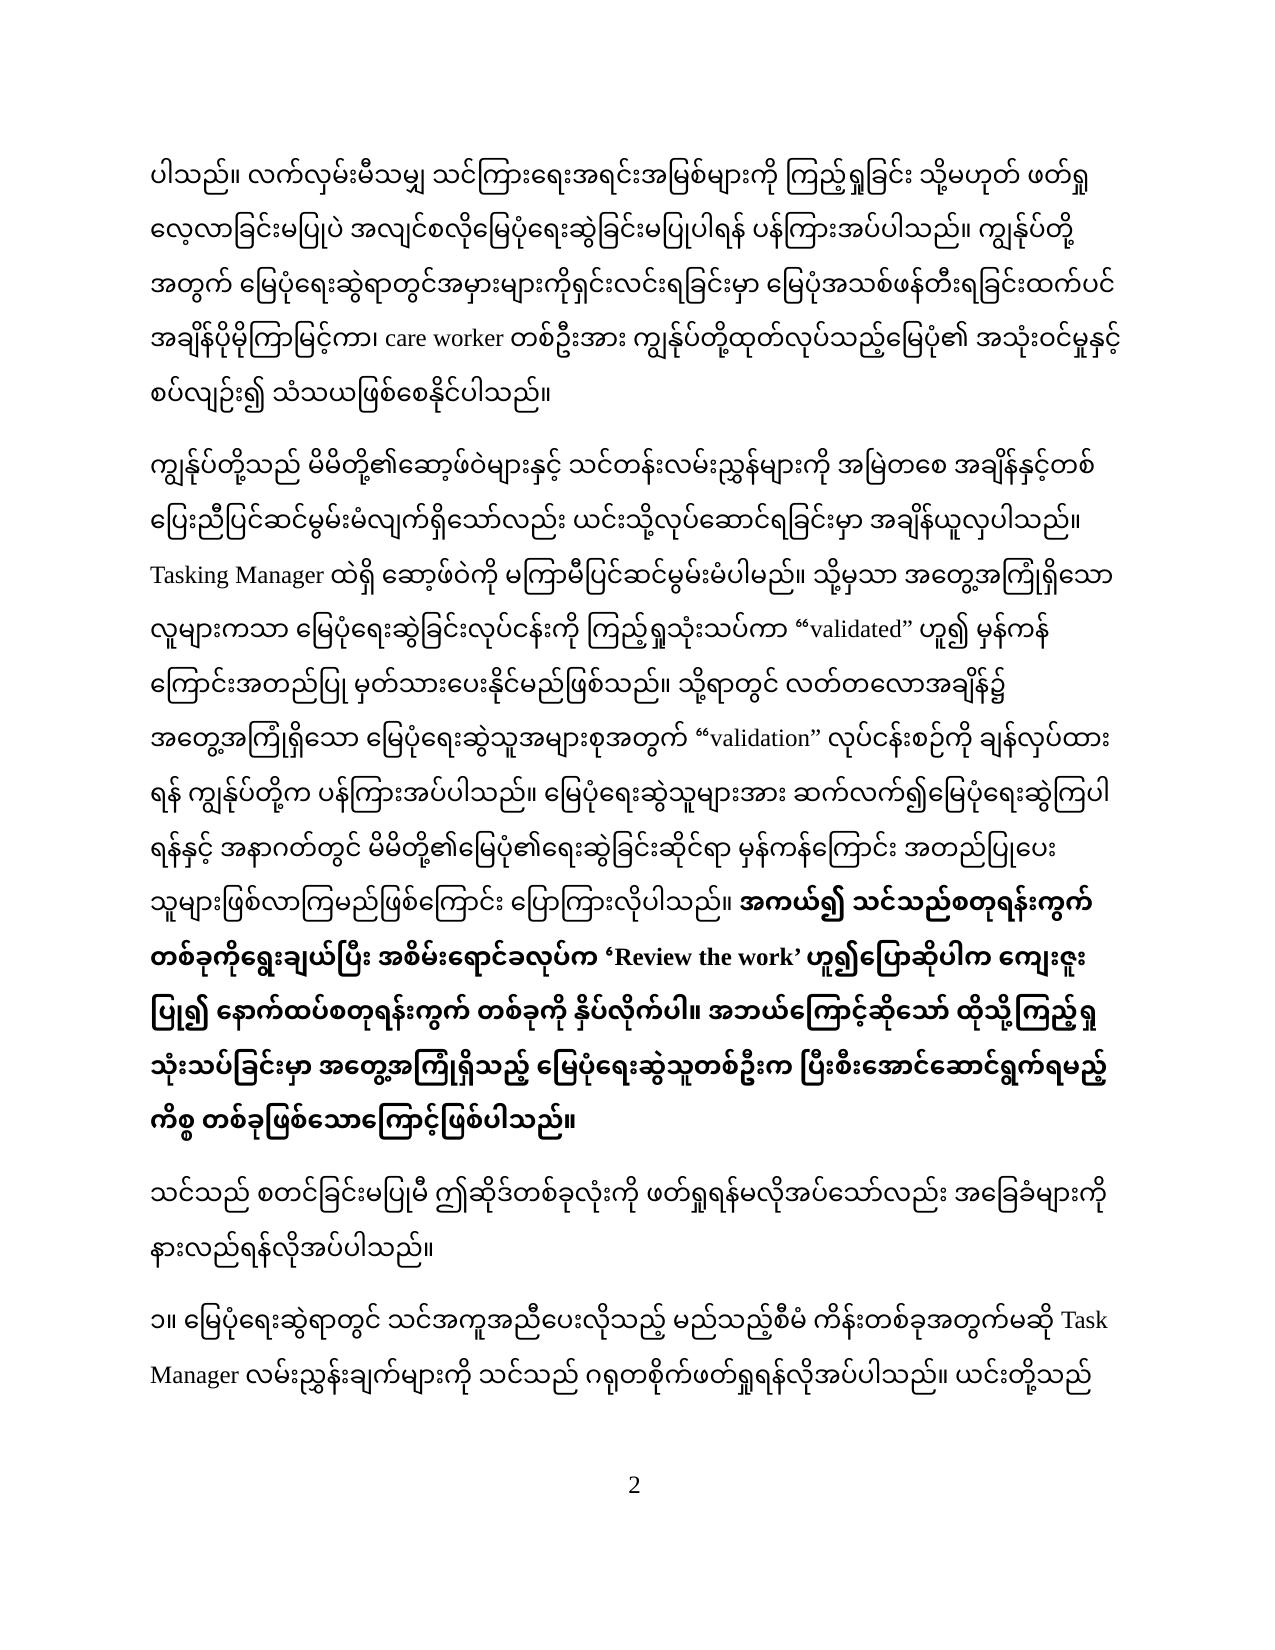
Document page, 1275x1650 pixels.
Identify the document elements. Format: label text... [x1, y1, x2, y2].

text ၁။ မြေပုံရေးဆွဲရာတွင် သင်အကူအညီပေးလိုသည့် မည်သည့်စီမံ ကိန်းတစ်ခုအတွက်မဆို Task Manager လမ်းညွှန်းချက်များကို သင်သည် ဂရုတစိုက်ဖတ်ရှုရန်လိုအပ်ပါသည်။ ယင်းတို့သည် [150, 1295, 1125, 1404]
text ပါသည်။ လက်လှမ်းမီသမျှ သင်ကြားရေးအရင်းအမြစ်များကို ကြည့်ရှုခြင်း သို့မဟုတ် ဖတ်ရှုလေ့လာခြင်းမပြုပဲ အလျင်စလိုမြေပုံရေးဆွဲခြင်းမပြုပါရန် ပန်ကြားအပ်ပါသည်။ ကျွန်ုပ်တို့အတွက် မြေပုံရေးဆွဲရာတွင်အမှားများကိုရှင်းလင်းရခြင်းမှာ မြေပုံအသစ်ဖန်တီးရခြင်းထက်ပင် အချိန်ပိုမိုကြာမြင့်ကာ၊ care worker တစ်ဦးအား ကျွန်ုပ်တို့ထုတ်လုပ်သည့်မြေပုံ၏ အသုံးဝင်မှုနှင့်စပ်လျဉ်း၍ သံသယဖြစ်စေနိုင်ပါသည်။ [150, 150, 1125, 423]
text သင်သည် စတင်ခြင်းမပြုမီ ဤဆိုဒ်တစ်ခုလုံးကို ဖတ်ရှုရန်မလိုအပ်သော်လည်း အခြေခံများကိုနားလည်ရန်လိုအပ်ပါသည်။ [150, 1168, 1125, 1277]
text ကျွန်ုပ်တို့သည် မိမိတို့၏ဆော့ဖ်ဝဲများနှင့် သင်တန်းလမ်းညွှန်များကို အမြဲတစေ အချိန်နှင့်တစ်ပြေးညီပြင်ဆင်မွမ်းမံလျက်ရှိသော်လည်း ယင်းသို့လုပ်ဆောင်ရခြင်းမှာ အချိန်ယူလှပါသည်။ Tasking Manager ထဲရှိ ဆော့ဖ်ဝဲကို မကြာမီပြင်ဆင်မွမ်းမံပါမည်။ သို့မှသာ အတွေ့အကြုံရှိသောလူများကသာ မြေပုံရေးဆွဲခြင်းလုပ်ငန်းကို ကြည့်ရှုသုံးသပ်ကာ “validated” ဟူ၍ မှန်ကန်ကြောင်းအတည်ပြု မှတ်သားပေးနိုင်မည်ဖြစ်သည်။ သို့ရာတွင် လတ်တလောအချိန်၌ အတွေ့အကြုံရှိသော မြေပုံရေးဆွဲသူအများစုအတွက် “validation” လုပ်ငန်းစဉ်ကို ချန်လှပ်ထားရန် ကျွန်ုပ်တို့က ပန်ကြားအပ်ပါသည်။ မြေပုံရေးဆွဲသူများအား ဆက်လက်၍မြေပုံရေးဆွဲကြပါရန်နှင့် အနာဂတ်တွင် မိမိတို့၏မြေပုံ၏ရေးဆွဲခြင်းဆိုင်ရာ မှန်ကန်ကြောင်း အတည်ပြုပေးသူများဖြစ်လာကြမည်ဖြစ်ကြောင်း ပြောကြားလိုပါသည်။ အကယ်၍ သင်သည်စတုရန်းကွက်တစ်ခုကိုရွေးချယ်ပြီး အစိမ်းရောင်ခလုပ်က ‘Review the work’ ဟူ၍ပြောဆိုပါက ကျေးဇူး ပြု၍ နောက်ထပ်စတုရန်းကွက် တစ်ခုကို နှိပ်လိုက်ပါ။ အဘယ်ကြောင့်ဆိုသော် ထိုသို့ကြည့်ရှုသုံးသပ်ခြင်းမှာ အတွေ့အကြုံရှိသည့် မြေပုံရေးဆွဲသူတစ်ဦးက ပြီးစီးအောင်ဆောင်ရွက်ရမည့်ကိစ္စ တစ်ခုဖြစ်သောကြောင့်ဖြစ်ပါသည်။ [150, 441, 1125, 1150]
